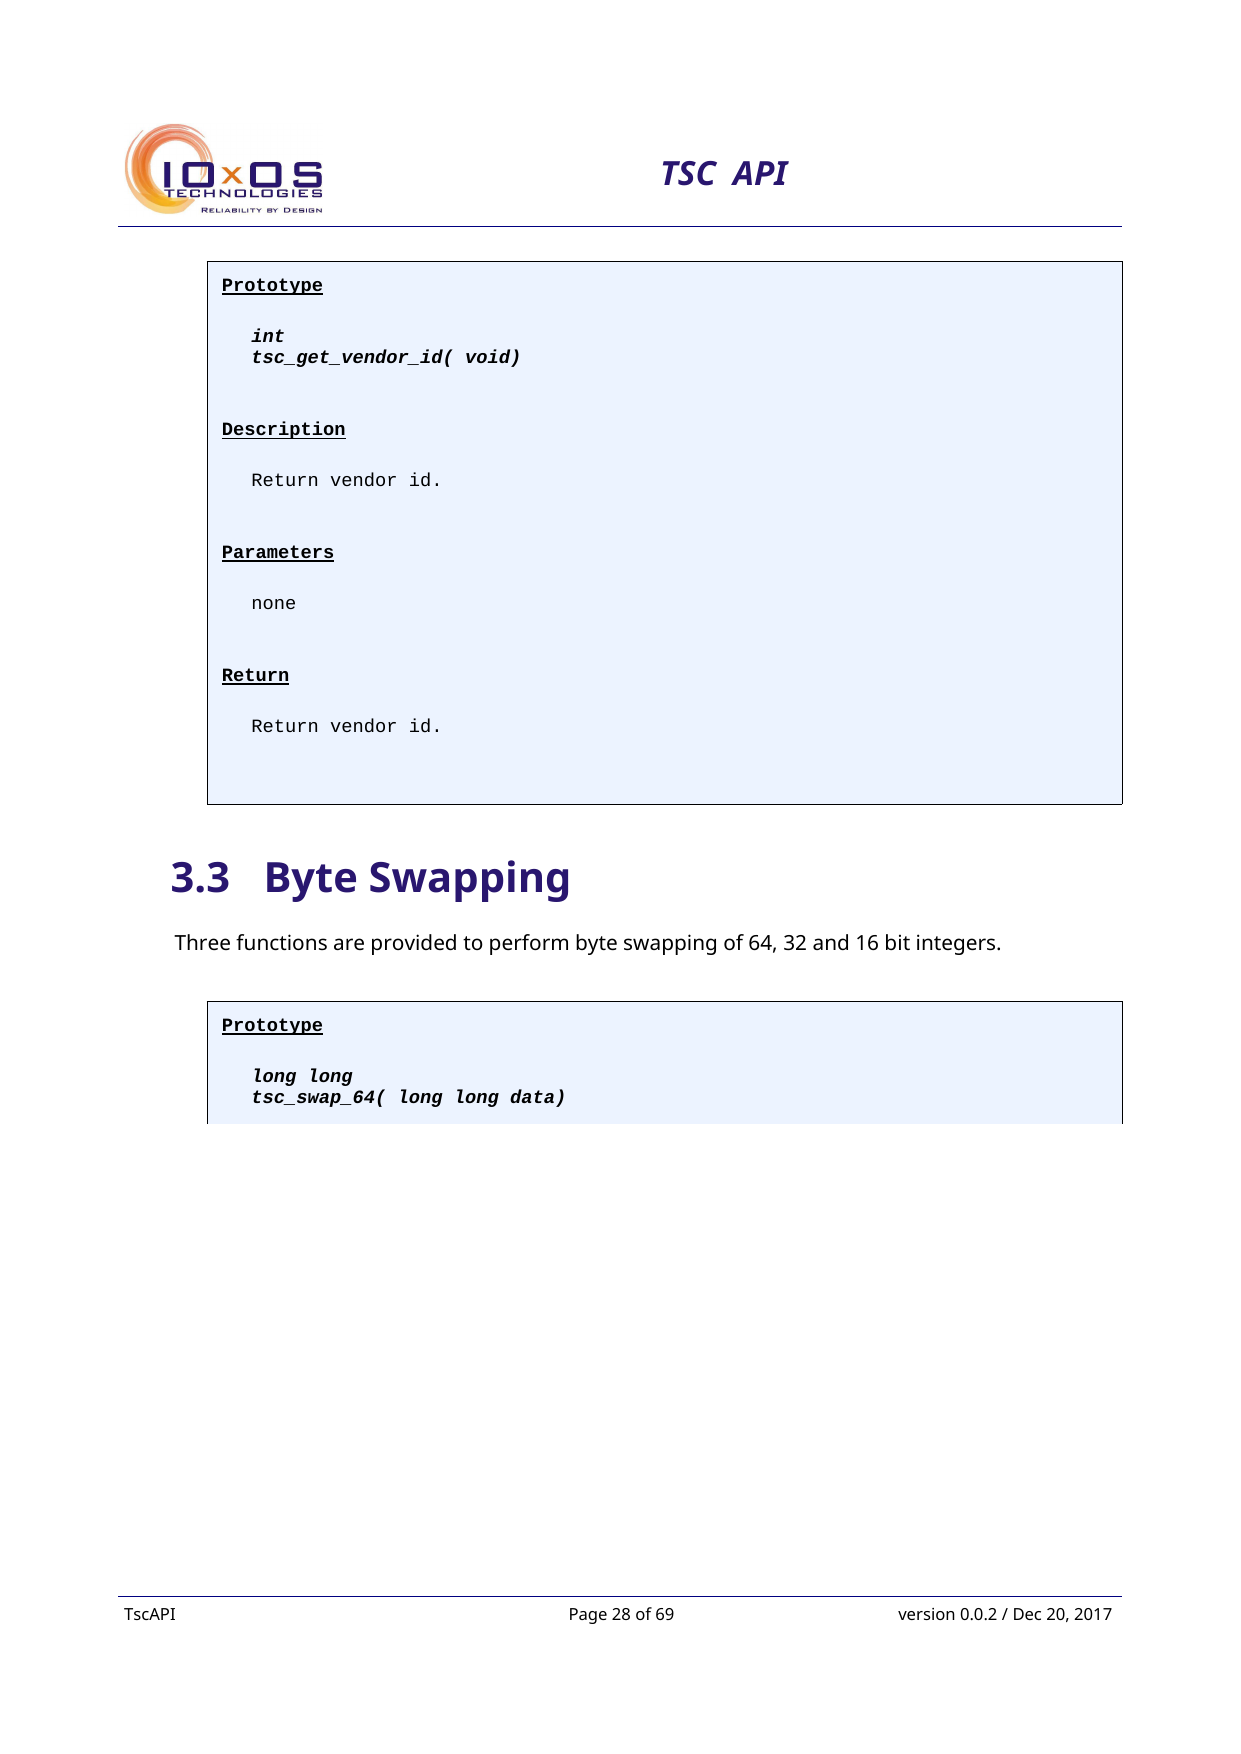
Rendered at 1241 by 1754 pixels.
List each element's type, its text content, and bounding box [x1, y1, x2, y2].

text int [208, 312, 1122, 348]
subtitle Return [208, 651, 1122, 702]
text Prototype [208, 1002, 1122, 1052]
text tsc_swap_64( long long data) [208, 1088, 1122, 1124]
text long long [208, 1052, 1122, 1088]
subtitle Parameters [208, 528, 1122, 579]
text Prototype [208, 262, 1122, 312]
text tsc_get_vendor_id( void) [208, 348, 1122, 369]
text Return vendor id. [208, 702, 1122, 753]
subtitle Description [208, 405, 1122, 456]
subtitle Byte Swapping [159, 848, 1122, 905]
picture [123, 123, 323, 217]
text Three functions are provided to perform byte swapping of 64, 32 and 16 bit integers. [174, 928, 1122, 957]
text Return vendor id. [208, 456, 1122, 492]
text none [208, 579, 1122, 615]
